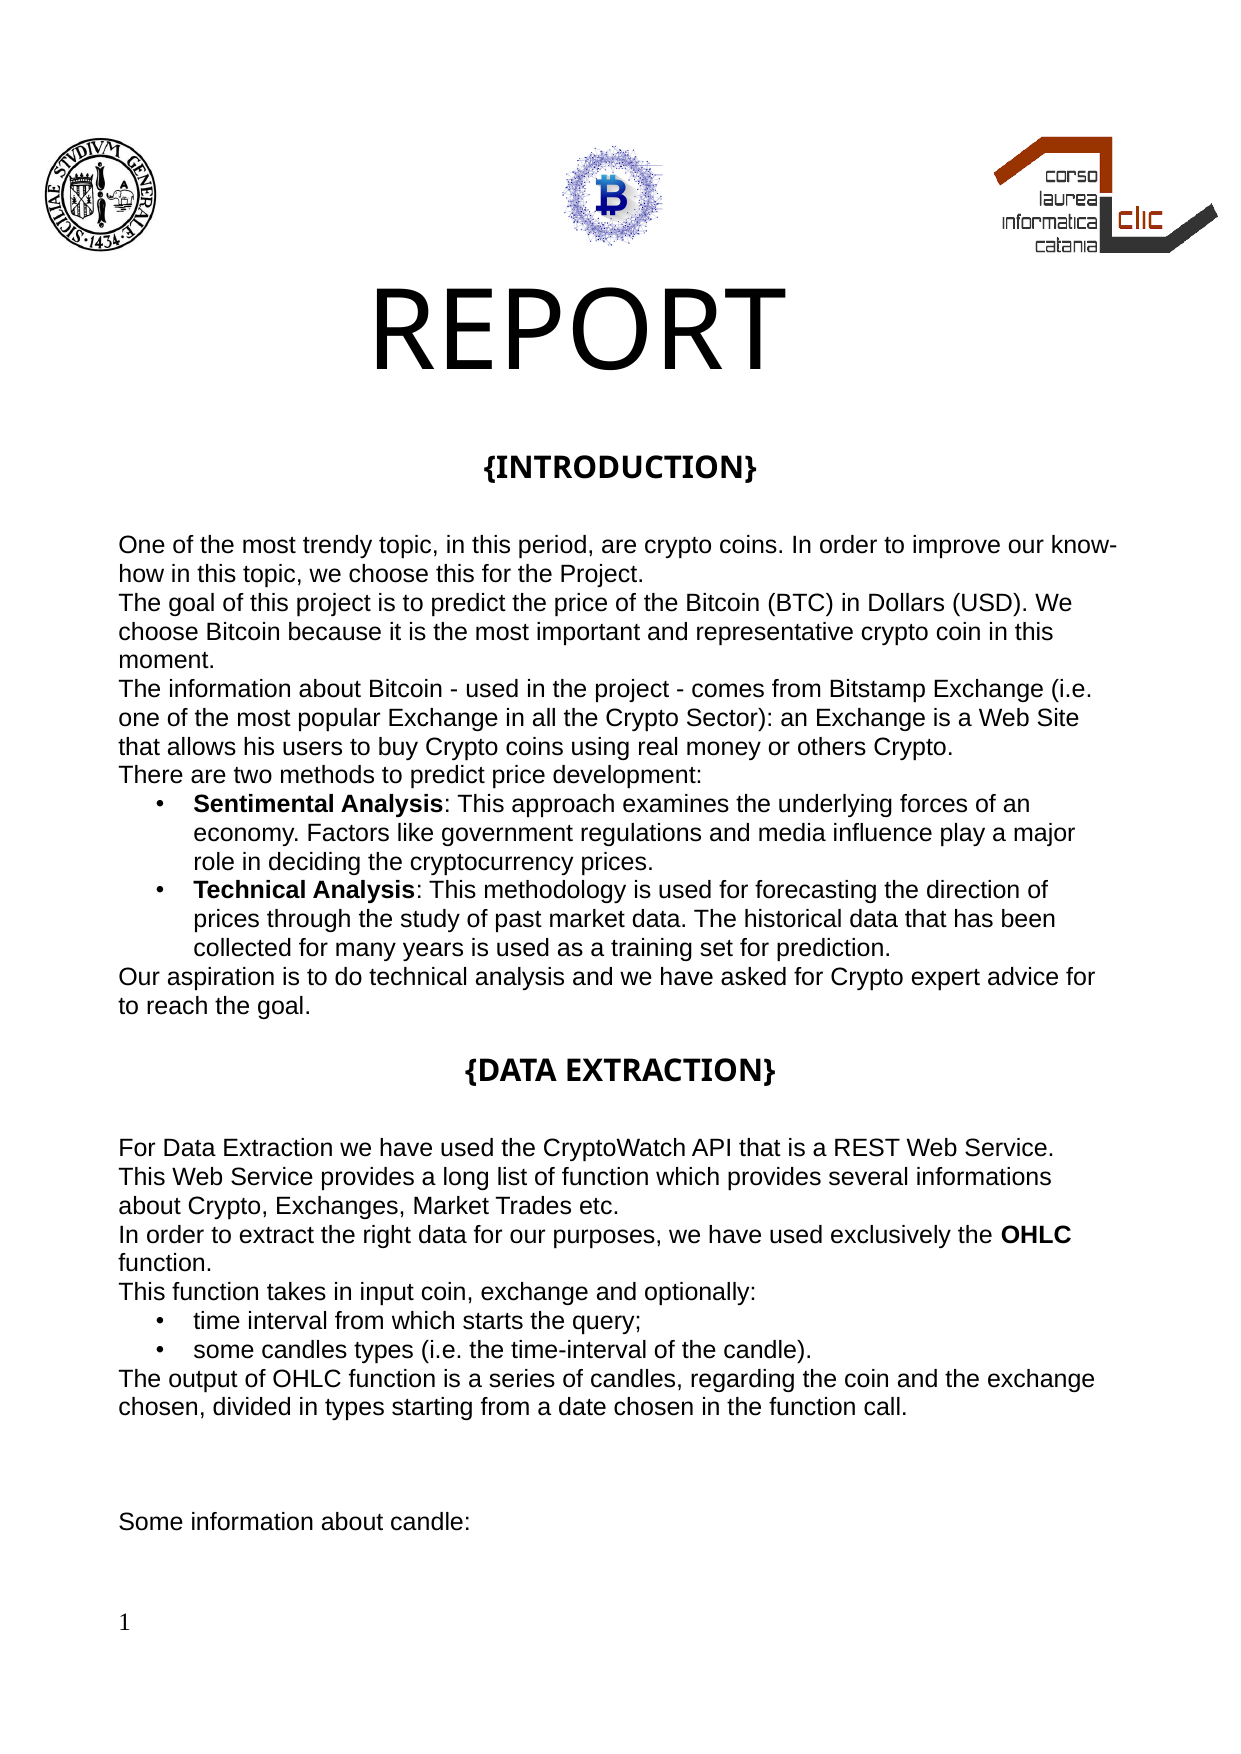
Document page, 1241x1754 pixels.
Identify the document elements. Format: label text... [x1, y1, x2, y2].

list Technical Analysis: This methodology is used for forecasting the direction of prices through the study of past market data. The historical data that has been collected for many years is used as a training set for prediction. [156, 876, 1122, 962]
text In order to extract the right data for our purposes, we have used exclusively the OHLC function. [118, 1219, 1122, 1277]
text One of the most trendy topic, in this period, are crypto coins. In order to improve our know-how in this topic, we choose this for the Project. [118, 530, 1122, 588]
text The goal of this project is to predict the price of the Bitcoin (BTC) in Dollars (USD). We choose Bitcoin because it is the most important and representative crypto coin in this moment. [118, 588, 1122, 674]
text There are two methods to predict price development: [118, 760, 1122, 789]
text This Web Service provides a long list of function which provides several informations about Crypto, Exchanges, Market Trades etc. [118, 1162, 1122, 1219]
list time interval from which starts the query; [156, 1306, 1122, 1335]
text {INTRODUCTION} [118, 445, 1122, 488]
text For Data Extraction we have used the CryptoWatch API that is a REST Web Service. [118, 1133, 1122, 1162]
text Some information about candle: [118, 1507, 1122, 1536]
text The information about Bitcoin - used in the project - comes from Bitstamp Exchange (i.e. one of the most popular Exchange in all the Crypto Sector): an Exchange is a Web Site that allows his users to buy Crypto coins using real money or others Crypto. [118, 674, 1122, 760]
text This function takes in input coin, exchange and optionally: [118, 1277, 1122, 1306]
text {DATA EXTRACTION} [118, 1048, 1122, 1091]
picture [992, 135, 1219, 254]
list Sentimental Analysis: This approach examines the underlying forces of an economy. Factors like government regulations and media influence play a major role in deciding the cryptocurrency prices. [156, 789, 1122, 876]
list some candles types (i.e. the time-interval of the candle). [156, 1335, 1122, 1363]
picture [556, 143, 663, 247]
text The output of OHLC function is a series of candles, regarding the coin and the exchange chosen, divided in types starting from a date chosen in the function call. [118, 1363, 1122, 1421]
picture [42, 135, 161, 254]
text REPORT [118, 249, 1122, 403]
text Our aspiration is to do technical analysis and we have asked for Crypto expert advice for to reach the goal. [118, 962, 1122, 1019]
